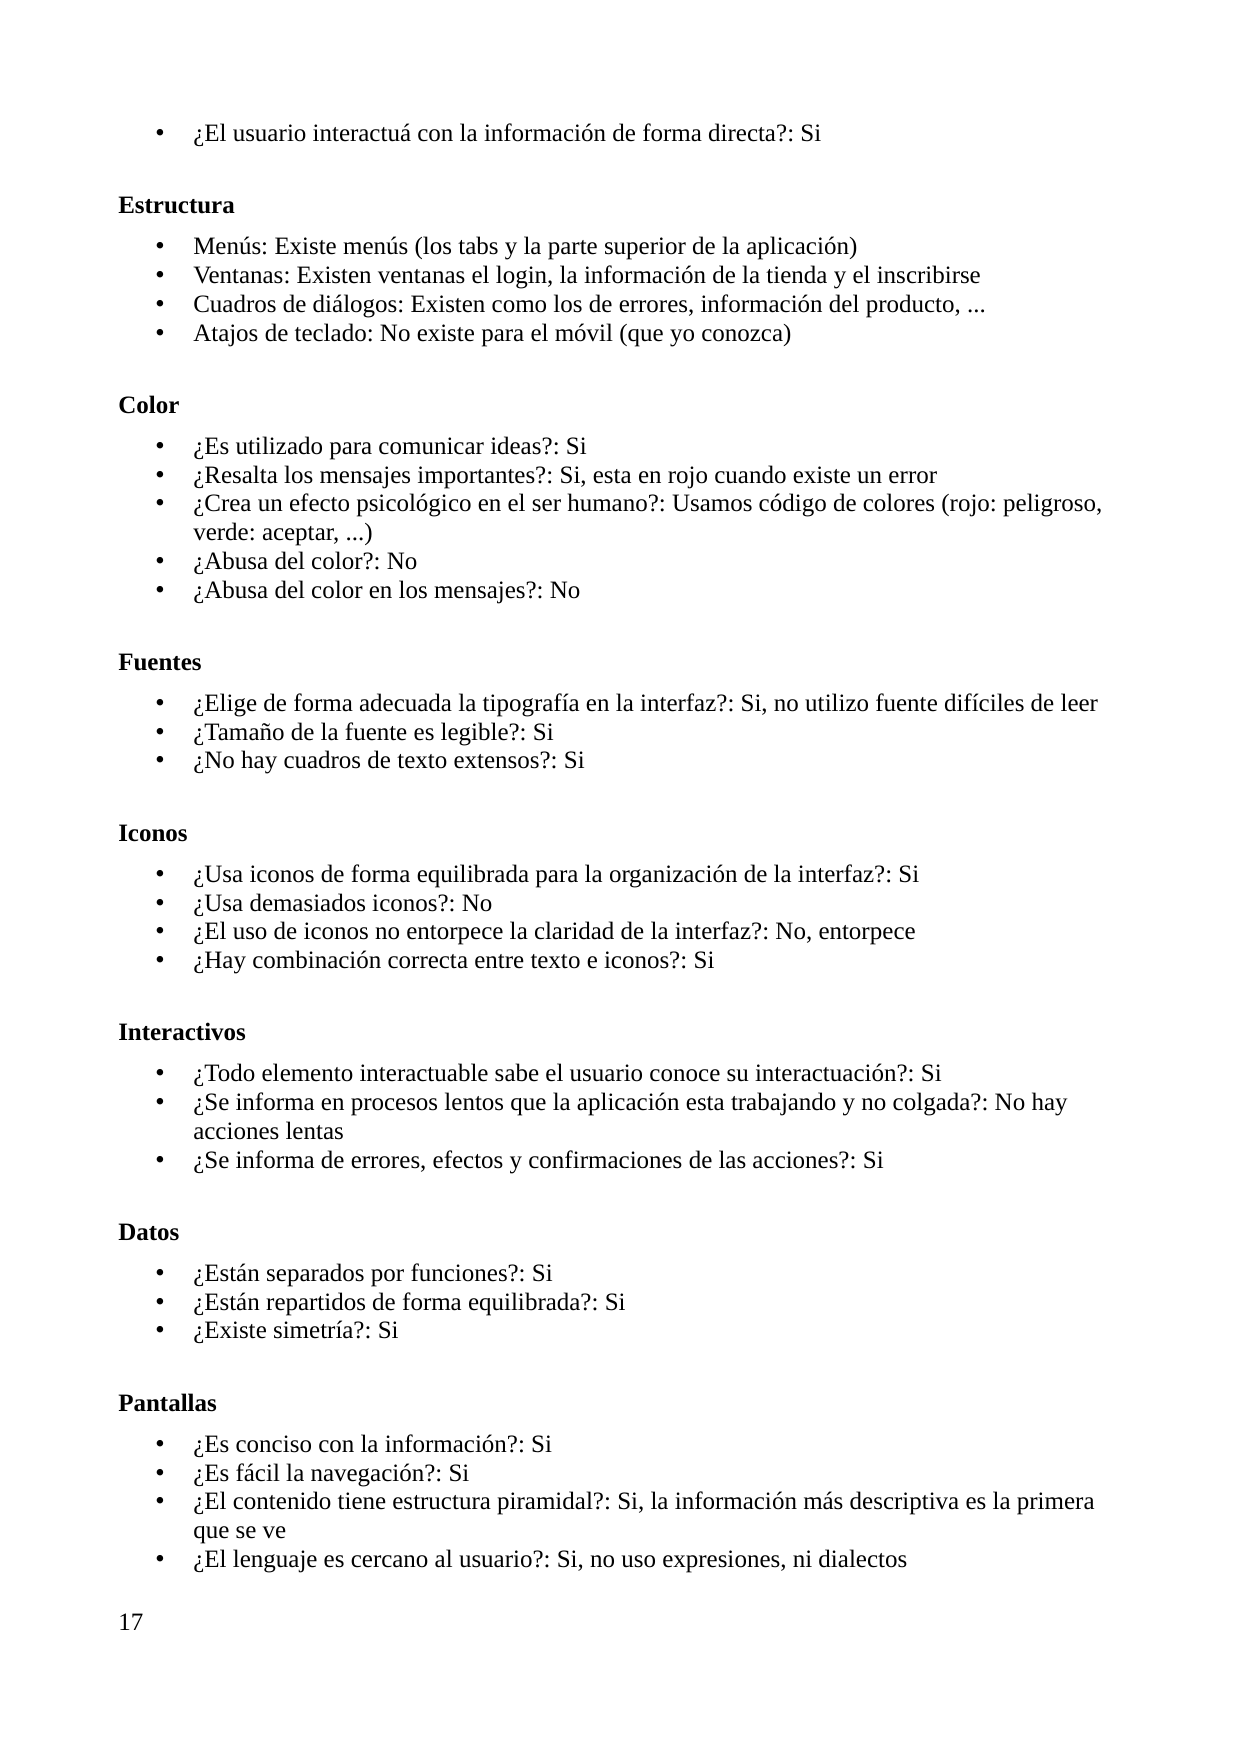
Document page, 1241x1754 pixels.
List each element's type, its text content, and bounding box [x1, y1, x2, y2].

subtitle Color [118, 390, 1122, 418]
list Menús: Existe menús (los tabs y la parte superior de la aplicación) [156, 231, 1122, 260]
list ¿Todo elemento interactuable sabe el usuario conoce su interactuación?: Si [156, 1058, 1122, 1087]
list ¿Usa iconos de forma equilibrada para la organización de la interfaz?: Si [156, 859, 1122, 888]
list ¿El contenido tiene estructura piramidal?: Si, la información más descriptiva es la primera que se ve [156, 1486, 1122, 1544]
list ¿Existe simetría?: Si [156, 1316, 1122, 1344]
list ¿Se informa de errores, efectos y confirmaciones de las acciones?: Si [156, 1145, 1122, 1173]
list Atajos de teclado: No existe para el móvil (que yo conozca) [156, 318, 1122, 346]
list ¿Abusa del color?: No [156, 546, 1122, 575]
subtitle Estructura [118, 190, 1122, 219]
list ¿Abusa del color en los mensajes?: No [156, 575, 1122, 603]
list ¿Se informa en procesos lentos que la aplicación esta trabajando y no colgada?: No hay acciones lentas [156, 1087, 1122, 1145]
list ¿Elige de forma adecuada la tipografía en la interfaz?: Si, no utilizo fuente difíciles de leer [156, 688, 1122, 717]
list ¿No hay cuadros de texto extensos?: Si [156, 746, 1122, 774]
subtitle Interactivos [118, 1017, 1122, 1046]
list ¿Usa demasiados iconos?: No [156, 888, 1122, 916]
list ¿El lenguaje es cercano al usuario?: Si, no uso expresiones, ni dialectos [156, 1544, 1122, 1573]
list ¿Crea un efecto psicológico en el ser humano?: Usamos código de colores (rojo: peligroso, verde: aceptar, ...) [156, 488, 1122, 546]
list Cuadros de diálogos: Existen como los de errores, información del producto, ... [156, 289, 1122, 318]
list ¿Hay combinación correcta entre texto e iconos?: Si [156, 945, 1122, 974]
list ¿Resalta los mensajes importantes?: Si, esta en rojo cuando existe un error [156, 460, 1122, 488]
list ¿Es conciso con la información?: Si [156, 1429, 1122, 1458]
list ¿Están separados por funciones?: Si [156, 1258, 1122, 1287]
subtitle Pantallas [118, 1388, 1122, 1416]
list ¿Es fácil la navegación?: Si [156, 1458, 1122, 1486]
list ¿El uso de iconos no entorpece la claridad de la interfaz?: No, entorpece [156, 916, 1122, 945]
list ¿Es utilizado para comunicar ideas?: Si [156, 431, 1122, 460]
subtitle Datos [118, 1217, 1122, 1246]
list Ventanas: Existen ventanas el login, la información de la tienda y el inscribirse [156, 260, 1122, 289]
list ¿Están repartidos de forma equilibrada?: Si [156, 1287, 1122, 1316]
list ¿El usuario interactuá con la información de forma directa?: Si [156, 118, 1122, 147]
subtitle Fuentes [118, 647, 1122, 676]
list ¿Tamaño de la fuente es legible?: Si [156, 717, 1122, 746]
subtitle Iconos [118, 818, 1122, 846]
